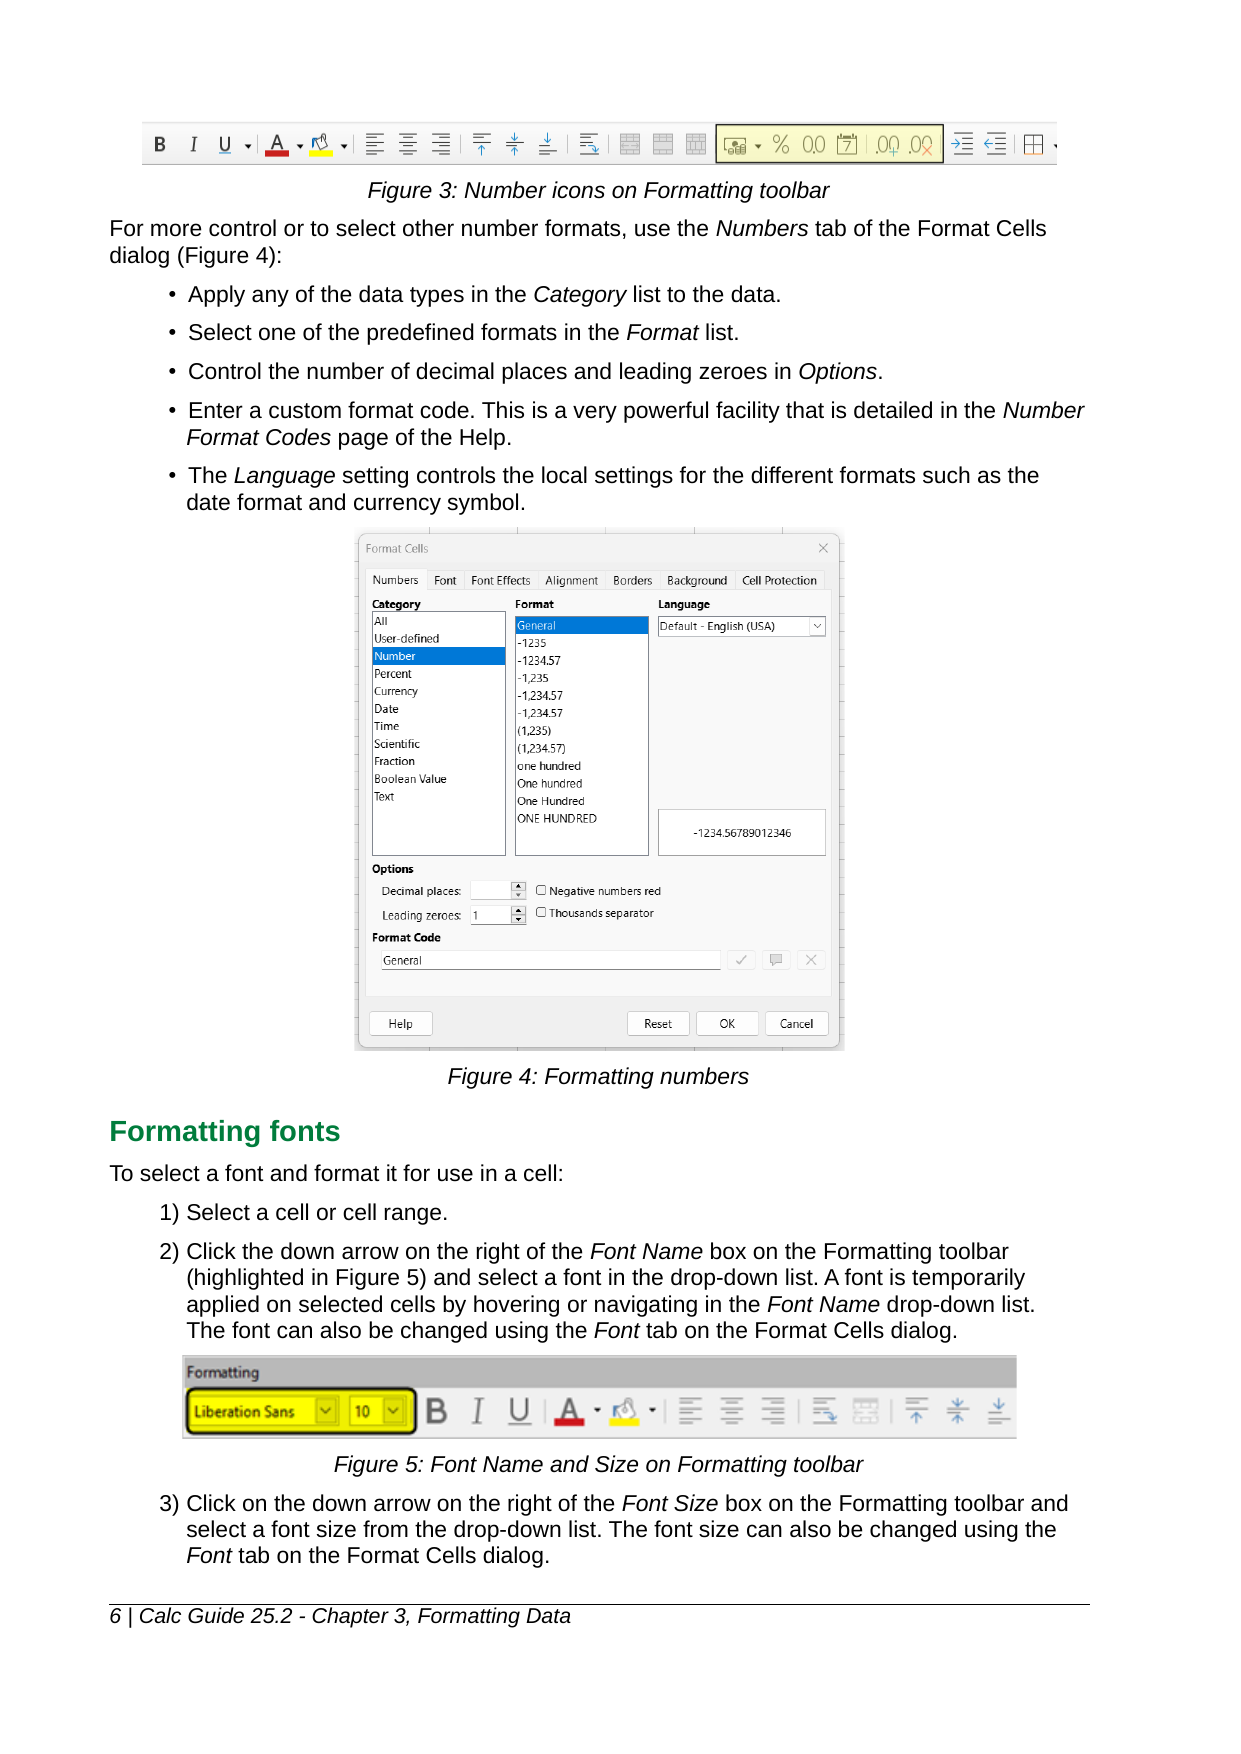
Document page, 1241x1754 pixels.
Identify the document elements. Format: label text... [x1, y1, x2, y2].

list The Language setting controls the local settings for the different formats such as the date format and currency symbol. [168, 462, 1090, 515]
list Apply any of the data types in the Category list to the data. [168, 281, 1090, 307]
text Figure 5: Font Name and Size on Formatting toolbar [182, 1451, 1017, 1477]
list To select a font and format it for use in a cell: [109, 1160, 1090, 1187]
list Control the number of decimal places and leading zeroes in Options. [168, 358, 1090, 384]
text Figure 3: Number icons on Formatting toolbar [142, 177, 1057, 203]
picture [142, 121, 1057, 165]
list Select one of the predefined formats in the Format list. [168, 319, 1090, 346]
list Select a cell or cell range. [186, 1199, 1090, 1225]
list Click the down arrow on the right of the Font Name box on the Formatting toolbar (highlighted in Figure 5) and select a font in the drop-down list. A font is temporarily applied on selected cells by hovering or navigating in the Font Name drop-down list. The font can also be changed using the Font tab on the Format Cells dialog. [186, 1238, 1090, 1343]
picture [354, 527, 845, 1051]
list Enter a custom format code. This is a very powerful facility that is detailed in the Number Format Codes page of the Help. [168, 397, 1090, 450]
list Click on the down arrow on the right of the Font Size box on the Formatting toolbar and select a font size from the drop-down list. The font size can also be changed using the Font tab on the Format Cells dialog. [186, 1490, 1090, 1569]
subtitle Formatting fonts [109, 1114, 1090, 1148]
text Figure 4: Formatting numbers [354, 1063, 844, 1089]
list For more control or to select other number formats, use the Numbers tab of the Format Cells dialog (Figure 4): [109, 215, 1090, 268]
picture [182, 1355, 1017, 1439]
